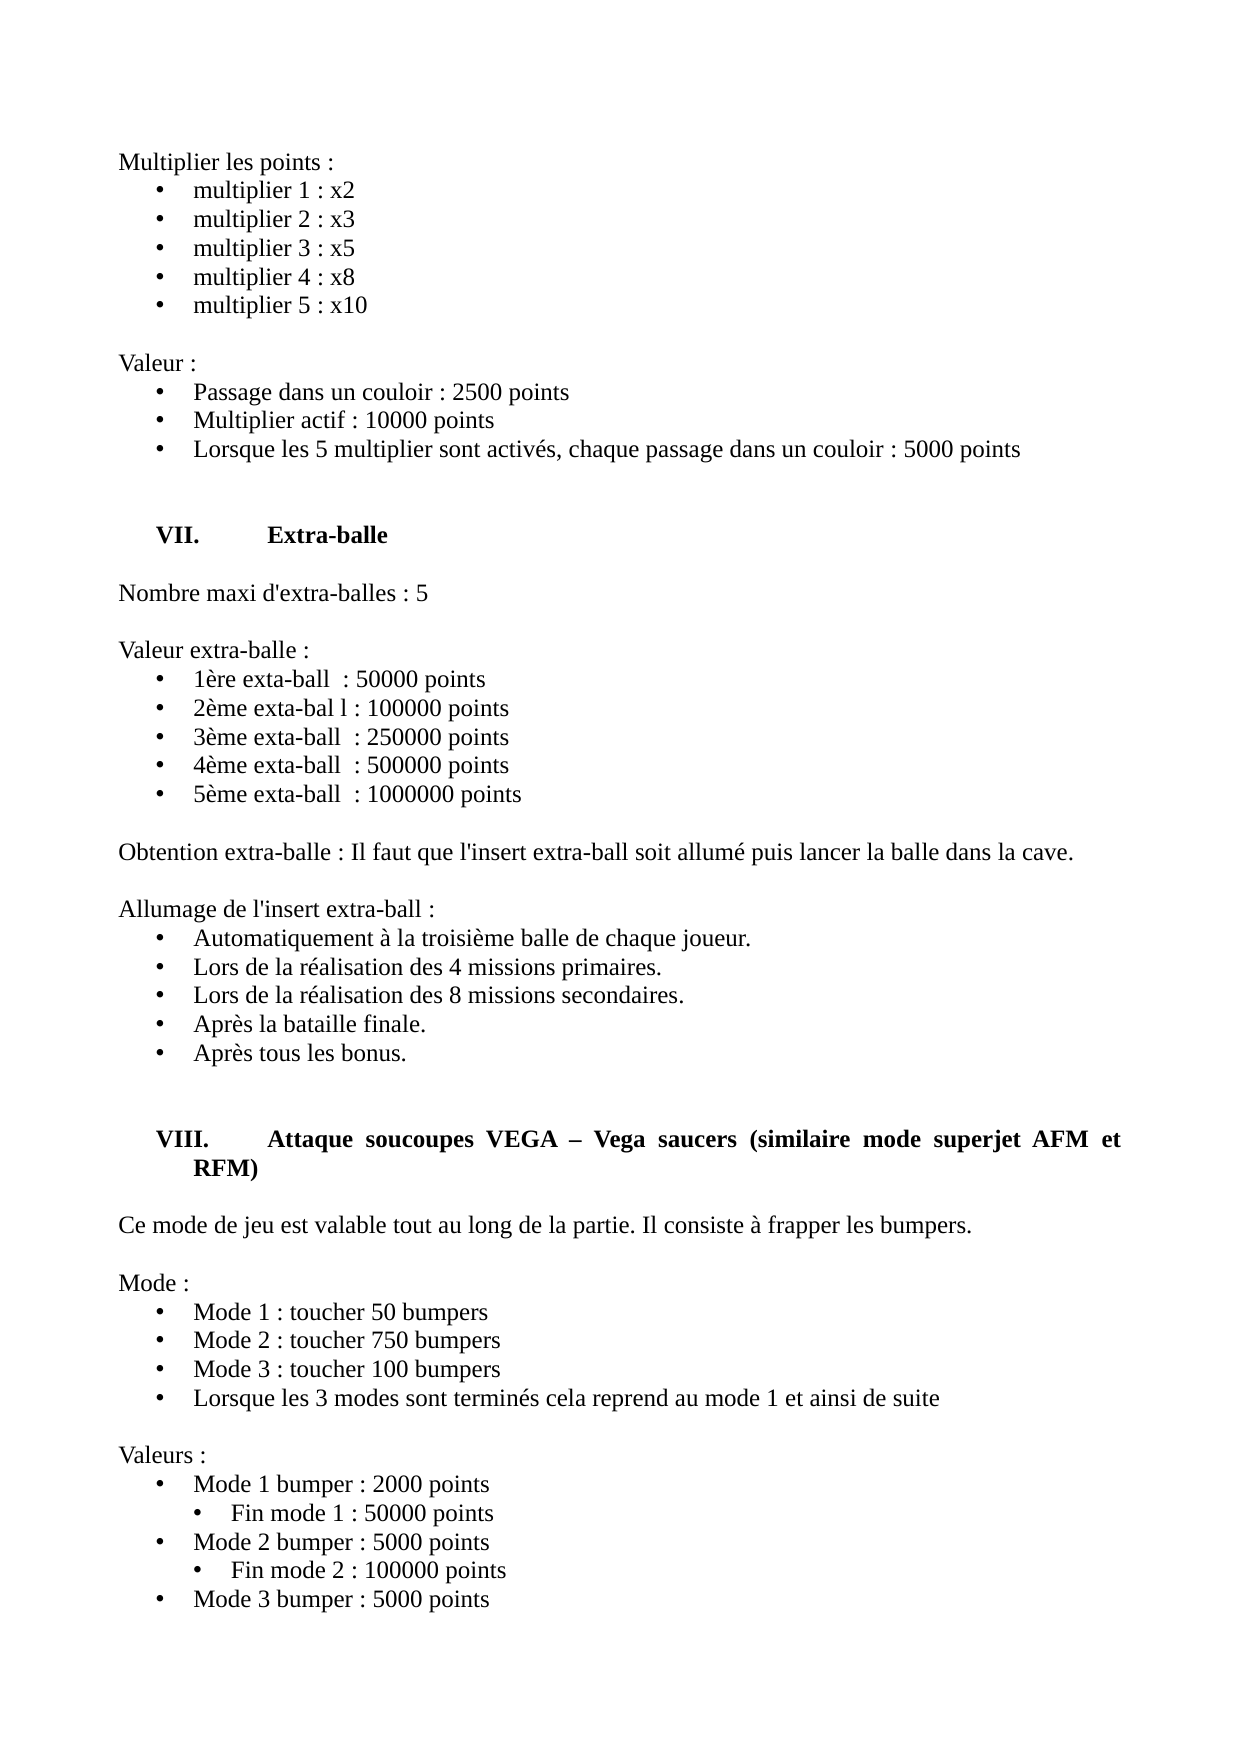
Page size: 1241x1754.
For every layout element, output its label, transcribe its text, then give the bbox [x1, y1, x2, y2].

list Automatiquement à la troisième balle de chaque joueur. [156, 923, 1122, 952]
list 1ère exta-ball : 50000 points [156, 664, 1122, 693]
text Multiplier les points : [118, 147, 1122, 176]
list Après tous les bonus. [156, 1038, 1122, 1067]
list Fin mode 1 : 50000 points [193, 1498, 1122, 1527]
text Allumage de l'insert extra-ball : [118, 894, 1122, 923]
list Extra-balle [156, 521, 1122, 549]
list Lorsque les 5 multiplier sont activés, chaque passage dans un couloir : 5000 points [156, 434, 1122, 463]
list Attaque soucoupes VEGA – Vega saucers (similaire mode superjet AFM et RFM) [156, 1124, 1122, 1182]
list Fin mode 2 : 100000 points [193, 1556, 1122, 1584]
text Mode : [118, 1268, 1122, 1297]
list Mode 2 bumper : 5000 points [156, 1527, 1122, 1556]
list Passage dans un couloir : 2500 points [156, 377, 1122, 406]
list Mode 3 : toucher 100 bumpers [156, 1354, 1122, 1383]
list Mode 1 : toucher 50 bumpers [156, 1297, 1122, 1326]
list multiplier 2 : x3 [156, 204, 1122, 233]
list Mode 1 bumper : 2000 points [156, 1469, 1122, 1498]
list 2ème exta-bal l : 100000 points [156, 693, 1122, 722]
text Obtention extra-balle : Il faut que l'insert extra-ball soit allumé puis lancer la balle dans la cave. [118, 837, 1122, 866]
list Après la bataille finale. [156, 1009, 1122, 1038]
list 5ème exta-ball : 1000000 points [156, 779, 1122, 808]
text Valeurs : [118, 1441, 1122, 1469]
list multiplier 1 : x2 [156, 176, 1122, 204]
list Lorsque les 3 modes sont terminés cela reprend au mode 1 et ainsi de suite [156, 1383, 1122, 1412]
list 4ème exta-ball : 500000 points [156, 751, 1122, 779]
list Mode 3 bumper : 5000 points [156, 1584, 1122, 1613]
list multiplier 3 : x5 [156, 233, 1122, 262]
list 3ème exta-ball : 250000 points [156, 722, 1122, 751]
list Lors de la réalisation des 8 missions secondaires. [156, 981, 1122, 1009]
list Mode 2 : toucher 750 bumpers [156, 1326, 1122, 1354]
text Ce mode de jeu est valable tout au long de la partie. Il consiste à frapper les bumpers. [118, 1211, 1122, 1239]
list multiplier 5 : x10 [156, 291, 1122, 319]
text Valeur extra-balle : [118, 636, 1122, 664]
list multiplier 4 : x8 [156, 262, 1122, 291]
list Multiplier actif : 10000 points [156, 406, 1122, 434]
text Valeur : [118, 348, 1122, 377]
text Nombre maxi d'extra-balles : 5 [118, 578, 1122, 607]
list Lors de la réalisation des 4 missions primaires. [156, 952, 1122, 981]
